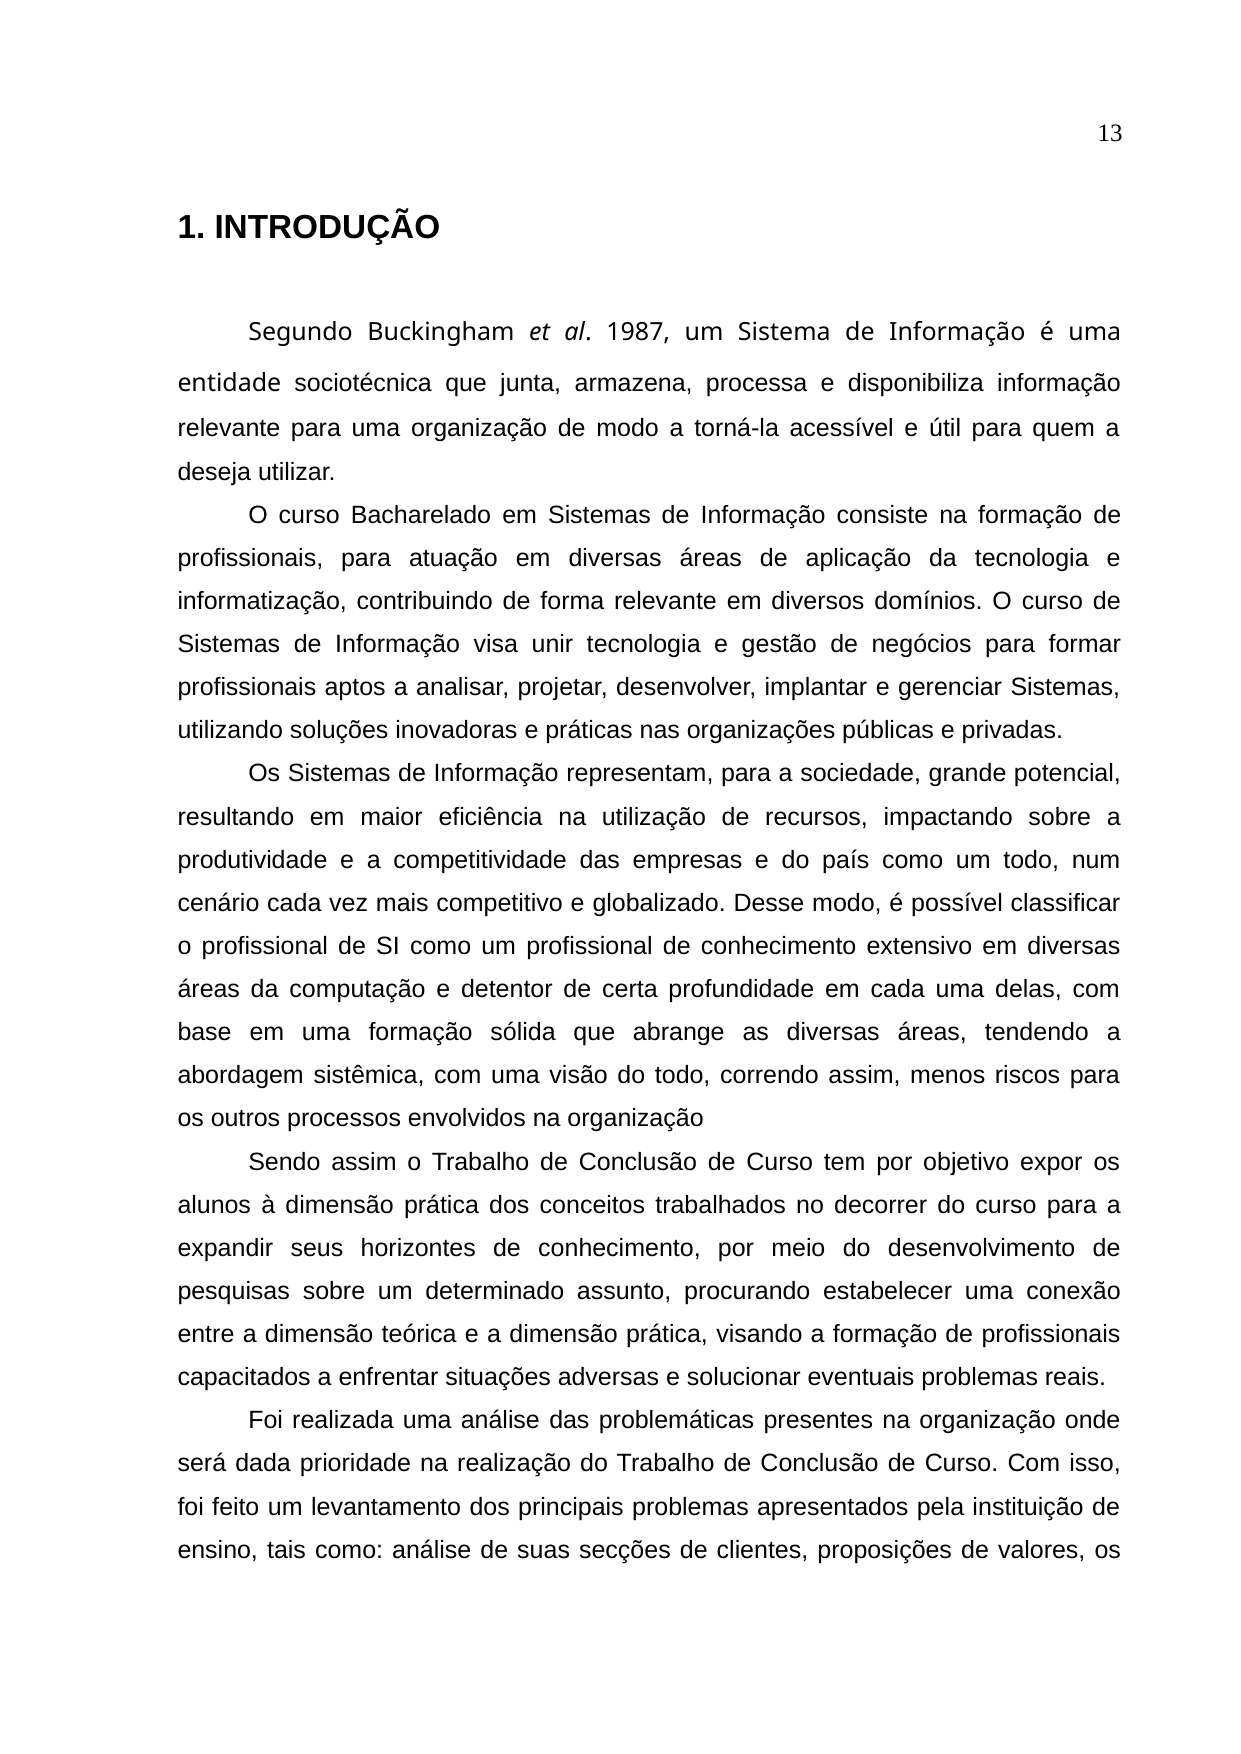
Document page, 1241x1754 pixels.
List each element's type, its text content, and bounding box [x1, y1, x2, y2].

text Sendo assim o Trabalho de Conclusão de Curso tem por objetivo expor os alunos à dimensão prática dos conceitos trabalhados no decorrer do curso para a expandir seus horizontes de conhecimento, por meio do desenvolvimento de pesquisas sobre um determinado assunto, procurando estabelecer uma conexão entre a dimensão teórica e a dimensão prática, visando a formação de profissionais capacitados a enfrentar situações adversas e solucionar eventuais problemas reais. [177, 1146, 1122, 1391]
text Os Sistemas de Informação representam, para a sociedade, grande potencial, resultando em maior eficiência na utilização de recursos, impactando sobre a produtividade e a competitividade das empresas e do país como um todo, num cenário cada vez mais competitivo e globalizado. Desse modo, é possível classificar o profissional de SI como um profissional de conhecimento extensivo em diversas áreas da computação e detentor de certa profundidade em cada uma delas, com base em uma formação sólida que abrange as diversas áreas, tendendo a abordagem sistêmica, com uma visão do todo, correndo assim, menos riscos para os outros processos envolvidos na organização [177, 758, 1122, 1132]
text Segundo Buckingham et al. 1987, um Sistema de Informação é uma entidade sociotécnica que junta, armazena, processa e disponibiliza informação relevante para uma organização de modo a torná-la acessível e útil para quem a deseja utilizar. [177, 314, 1122, 485]
text O curso Bacharelado em Sistemas de Informação consiste na formação de profissionais, para atuação em diversas áreas de aplicação da tecnologia e informatização, contribuindo de forma relevante em diversos domínios. O curso de Sistemas de Informação visa unir tecnologia e gestão de negócios para formar profissionais aptos a analisar, projetar, desenvolver, implantar e gerenciar Sistemas, utilizando soluções inovadoras e práticas nas organizações públicas e privadas. [177, 499, 1122, 744]
text Foi realizada uma análise das problemáticas presentes na organização onde será dada prioridade na realização do Trabalho de Conclusão de Curso. Com isso, foi feito um levantamento dos principais problemas apresentados pela instituição de ensino, tais como: análise de suas secções de clientes, proposições de valores, os [177, 1405, 1122, 1563]
subtitle 1. Introdução [177, 207, 1122, 245]
